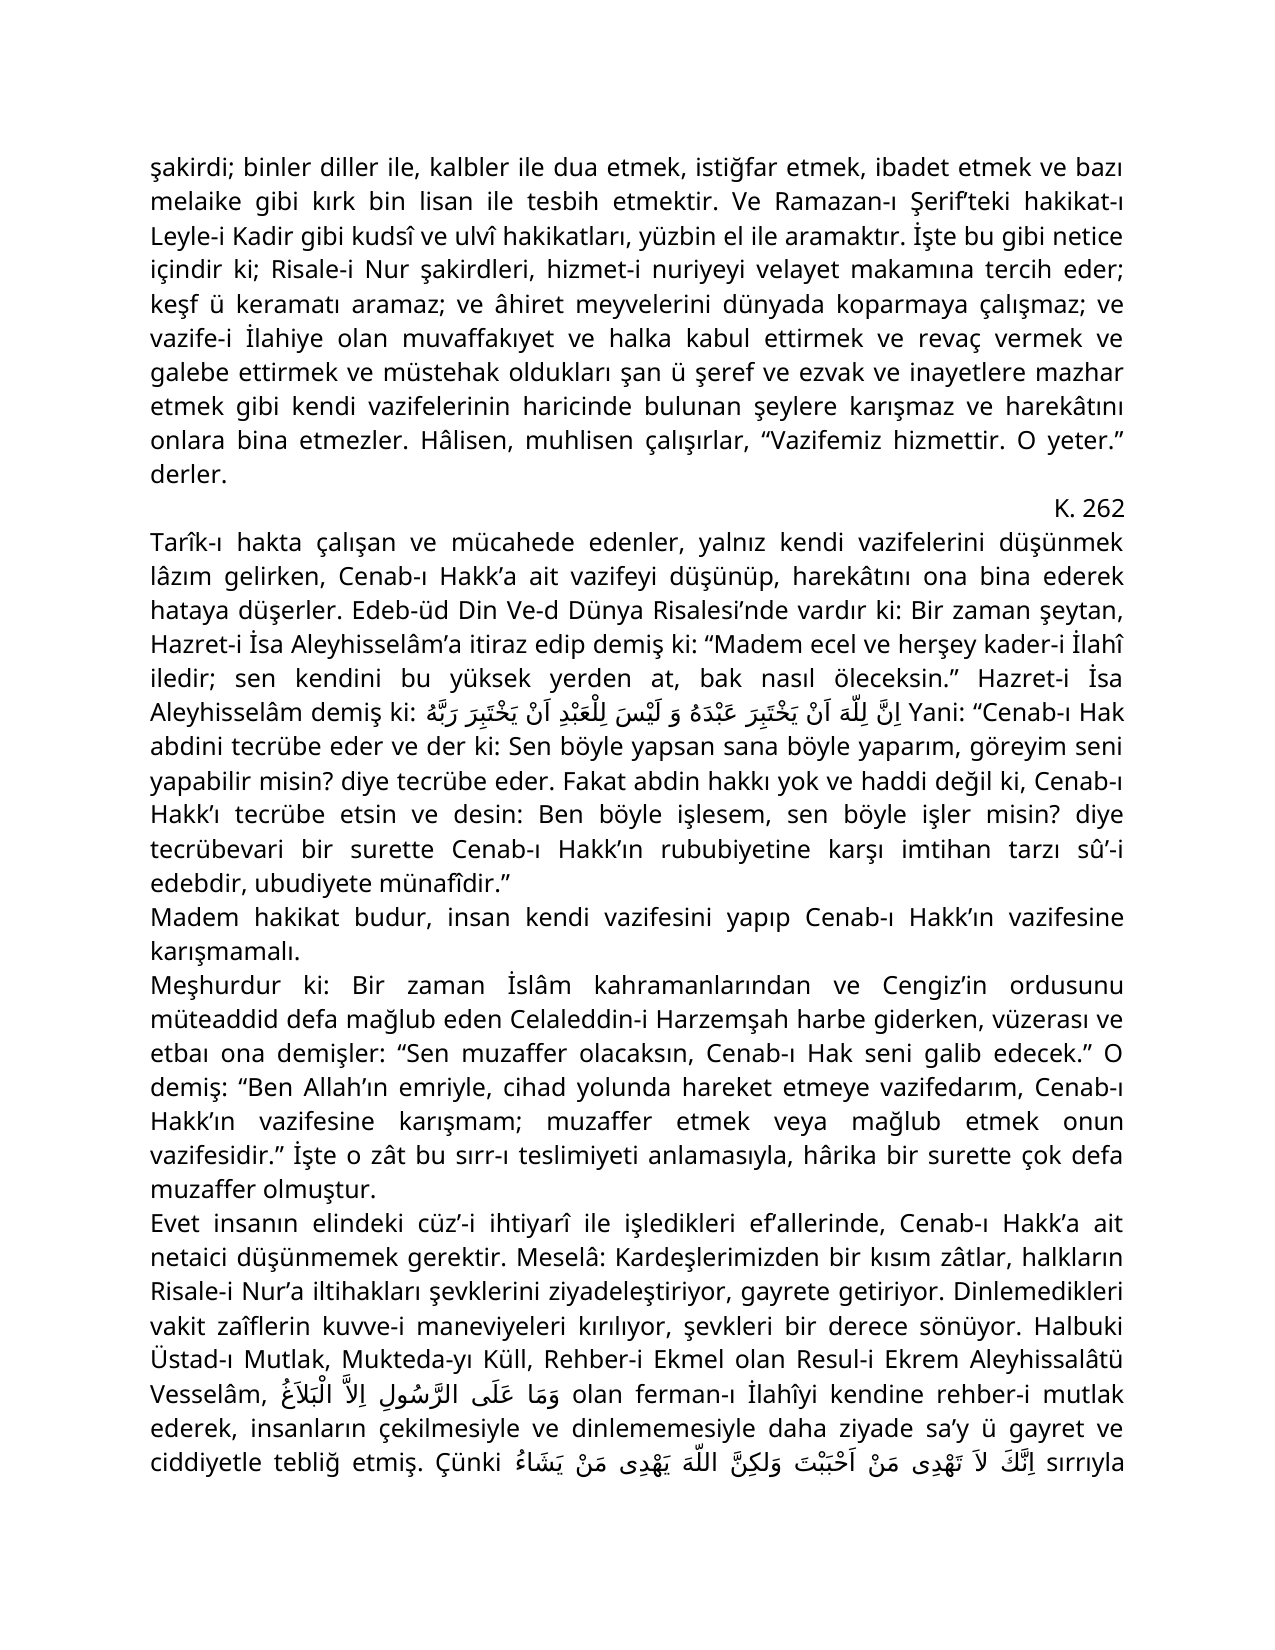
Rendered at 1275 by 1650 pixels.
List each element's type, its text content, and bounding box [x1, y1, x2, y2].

text Evet insanın elindeki cüz’-i ihtiyarî ile işledikleri ef’allerinde, Cenab-ı Hakk’a ait netaici düşünmemek gerektir. Meselâ: Kardeşlerimizden bir kısım zâtlar, halkların Risale-i Nur’a iltihakları şevklerini ziyadeleştiriyor, gayrete getiriyor. Dinlemedikleri vakit zaîflerin kuvve-i maneviyeleri kırılıyor, şevkleri bir derece sönüyor. Halbuki Üstad-ı Mutlak, Mukteda-yı Küll, Rehber-i Ekmel olan Resul-i Ekrem Aleyhissalâtü Vesselâm, وَمَا عَلَى الرَّسُولِ اِلاَّ الْبَلاَغُ olan ferman-ı İlahîyi kendine rehber-i mutlak ederek, insanların çekilmesiyle ve dinlememesiyle daha ziyade sa’y ü gayret ve ciddiyetle tebliğ etmiş. Çünki اِنَّكَ لاَ تَهْدِى مَنْ اَحْبَبْتَ وَلكِنَّ اللّهَ يَهْدِى مَنْ يَشَاءُ sırrıyla anlamış ki: İnsanlara dinlettirmek ve hidayet vermek, Cenab-ı Hakk’ın vazifesidir. Cenab-ı Hakk’ın vazifesine karışmazdı. [150, 1206, 1125, 1478]
text K. 262 [150, 491, 1125, 525]
text Madem hakikat budur, insan kendi vazifesini yapıp Cenab-ı Hakk’ın vazifesine karışmamalı. [150, 899, 1125, 967]
text şakirdi; binler diller ile, kalbler ile dua etmek, istiğfar etmek, ibadet etmek ve bazı melaike gibi kırk bin lisan ile tesbih etmektir. Ve Ramazan-ı Şerif’teki hakikat-ı Leyle-i Kadir gibi kudsî ve ulvî hakikatları, yüzbin el ile aramaktır. İşte bu gibi netice içindir ki; Risale-i Nur şakirdleri, hizmet-i nuriyeyi velayet makamına tercih eder; keşf ü keramatı aramaz; ve âhiret meyvelerini dünyada koparmaya çalışmaz; ve vazife-i İlahiye olan muvaffakıyet ve halka kabul ettirmek ve revaç vermek ve galebe ettirmek ve müstehak oldukları şan ü şeref ve ezvak ve inayetlere mazhar etmek gibi kendi vazifelerinin haricinde bulunan şeylere karışmaz ve harekâtını onlara bina etmezler. Hâlisen, muhlisen çalışırlar, “Vazifemiz hizmettir. O yeter.” derler. [150, 150, 1125, 491]
text Meşhurdur ki: Bir zaman İslâm kahramanlarından ve Cengiz’in ordusunu müteaddid defa mağlub eden Celaleddin-i Harzemşah harbe giderken, vüzerası ve etbaı ona demişler: “Sen muzaffer olacaksın, Cenab-ı Hak seni galib edecek.” O demiş: “Ben Allah’ın emriyle, cihad yolunda hareket etmeye vazifedarım, Cenab-ı Hakk’ın vazifesine karışmam; muzaffer etmek veya mağlub etmek onun vazifesidir.” İşte o zât bu sırr-ı teslimiyeti anlamasıyla, hârika bir surette çok defa muzaffer olmuştur. [150, 967, 1125, 1206]
text Tarîk-ı hakta çalışan ve mücahede edenler, yalnız kendi vazifelerini düşünmek lâzım gelirken, Cenab-ı Hakk’a ait vazifeyi düşünüp, harekâtını ona bina ederek hataya düşerler. Edeb-üd Din Ve-d Dünya Risalesi’nde vardır ki: Bir zaman şeytan, Hazret-i İsa Aleyhisselâm’a itiraz edip demiş ki: “Madem ecel ve herşey kader-i İlahî iledir; sen kendini bu yüksek yerden at, bak nasıl öleceksin.” Hazret-i İsa Aleyhisselâm demiş ki: اِنَّ لِلّهَ اَنْ يَخْتَبِرَ عَبْدَهُ وَ لَيْسَ لِلْعَبْدِ اَنْ يَخْتَبِرَ رَبَّهُ Yani: “Cenab-ı Hak abdini tecrübe eder ve der ki: Sen böyle yapsan sana böyle yaparım, göreyim seni yapabilir misin? diye tecrübe eder. Fakat abdin hakkı yok ve haddi değil ki, Cenab-ı Hakk’ı tecrübe etsin ve desin: Ben böyle işlesem, sen böyle işler misin? diye tecrübevari bir surette Cenab-ı Hakk’ın rububiyetine karşı imtihan tarzı sû’-i edebdir, ubudiyete münafîdir.” [150, 525, 1125, 899]
